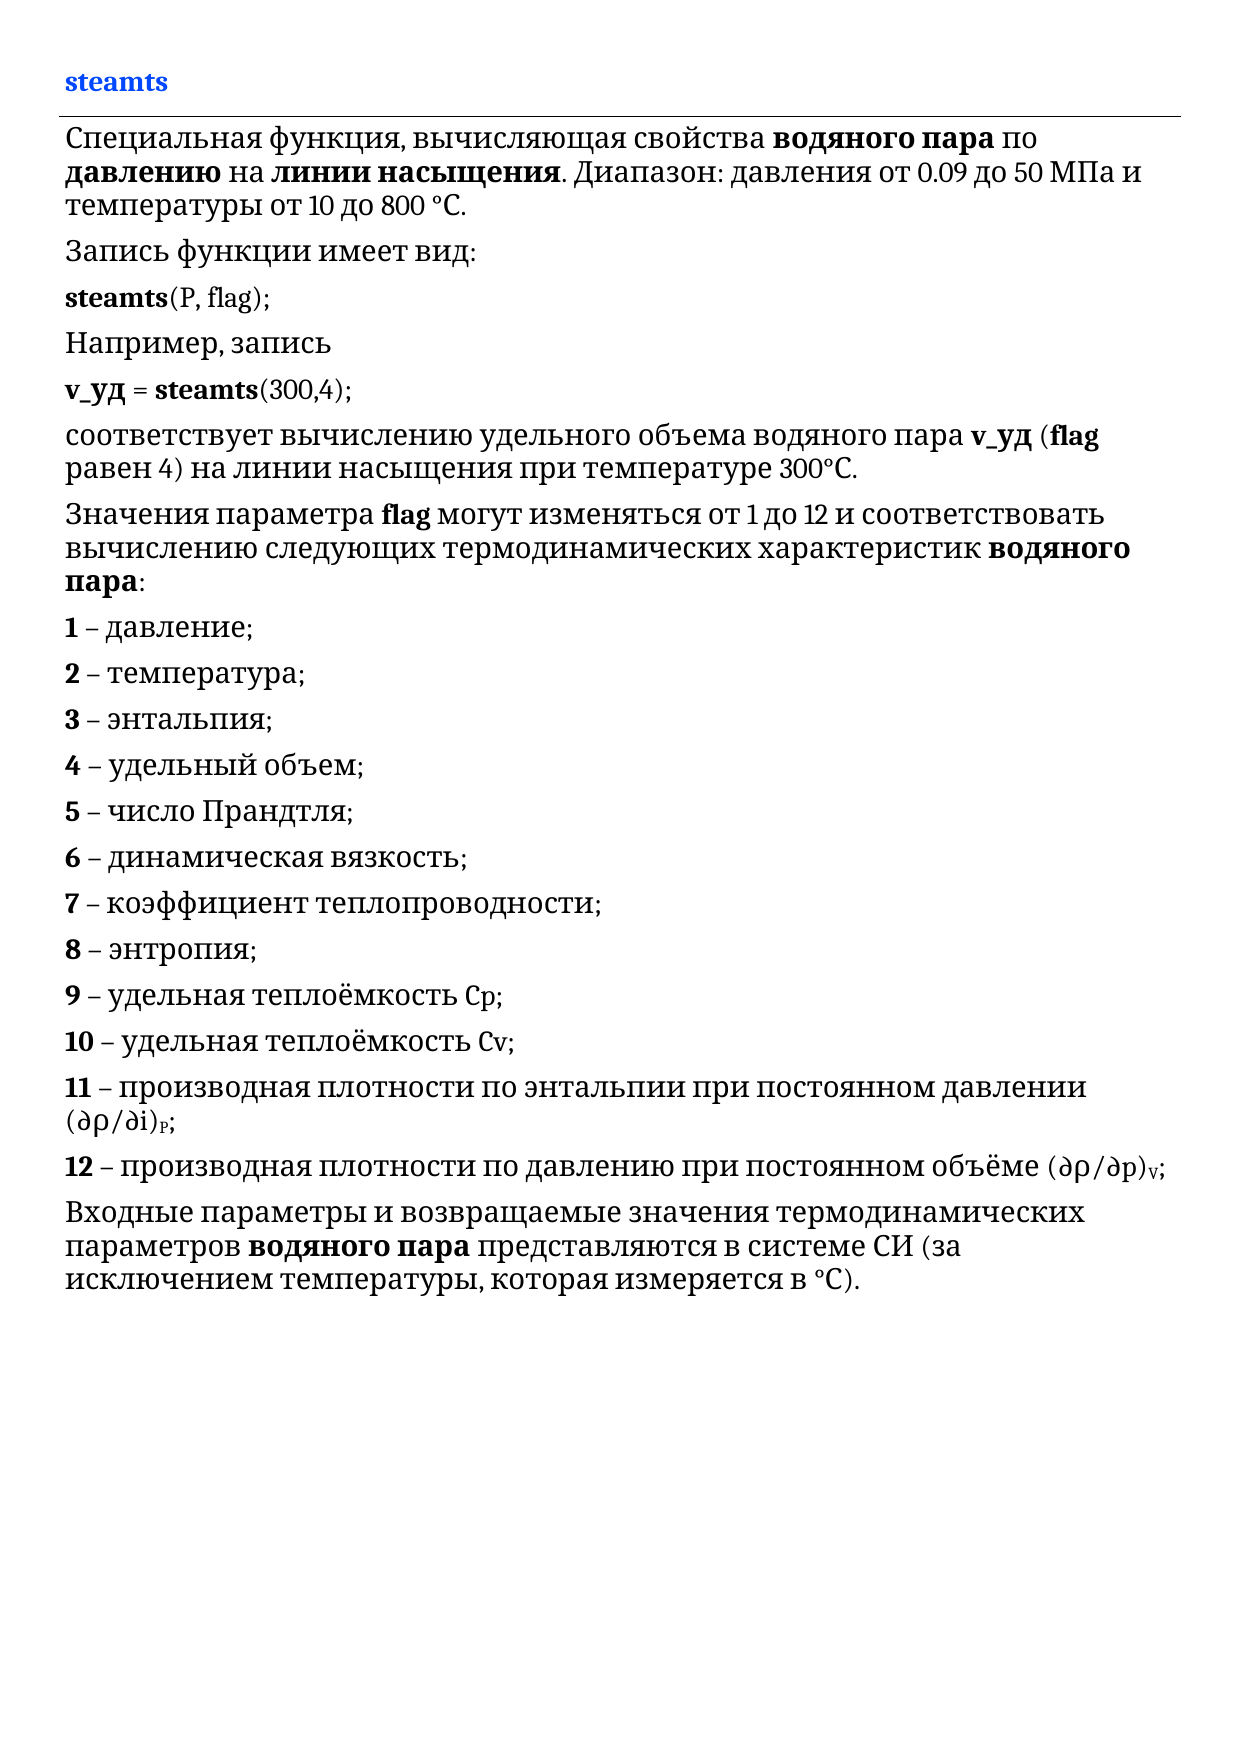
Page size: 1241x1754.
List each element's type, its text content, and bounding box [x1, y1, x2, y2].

table_cell Специальная функция, вычисляющая свойства водяного пара по давлению на линии насыщения. Диапазон: давления от 0.09 до 50 МПа и температуры от 10 до 800 °С. Запись функции имеет вид: steamts(P, flag); Например, запись v_уд = steamts(300,4); соответствует вычислению удельного объема водяного пара v_уд (flag равен 4) на линии насыщения при температуре 300°С. Значения параметра flag могут изменяться от 1 до 12 и соответствовать вычислению следующих термодинамических характеристик водяного пара: 1 – давление; 2 – температура; 3 – энтальпия; 4 – удельный объем; 5 – число Прандтля; 6 – динамическая вязкость; 7 – коэффициент теплопроводности; 8 – энтропия; 9 – удельная теплоёмкость Cp; 10 – удельная теплоёмкость Cv; 11 – производная плотности по энтальпии при постоянном давлении (∂ρ/∂i)P; 12 – производная плотности по давлению при постоянном объёме (∂ρ/∂p)V; Входные параметры и возвращаемые значения термодинамических параметров водяного пара представляются в системе СИ (за исключением температуры, которая измеряется в °С). [59, 117, 1181, 1315]
table_header steamts [59, 59, 1181, 116]
